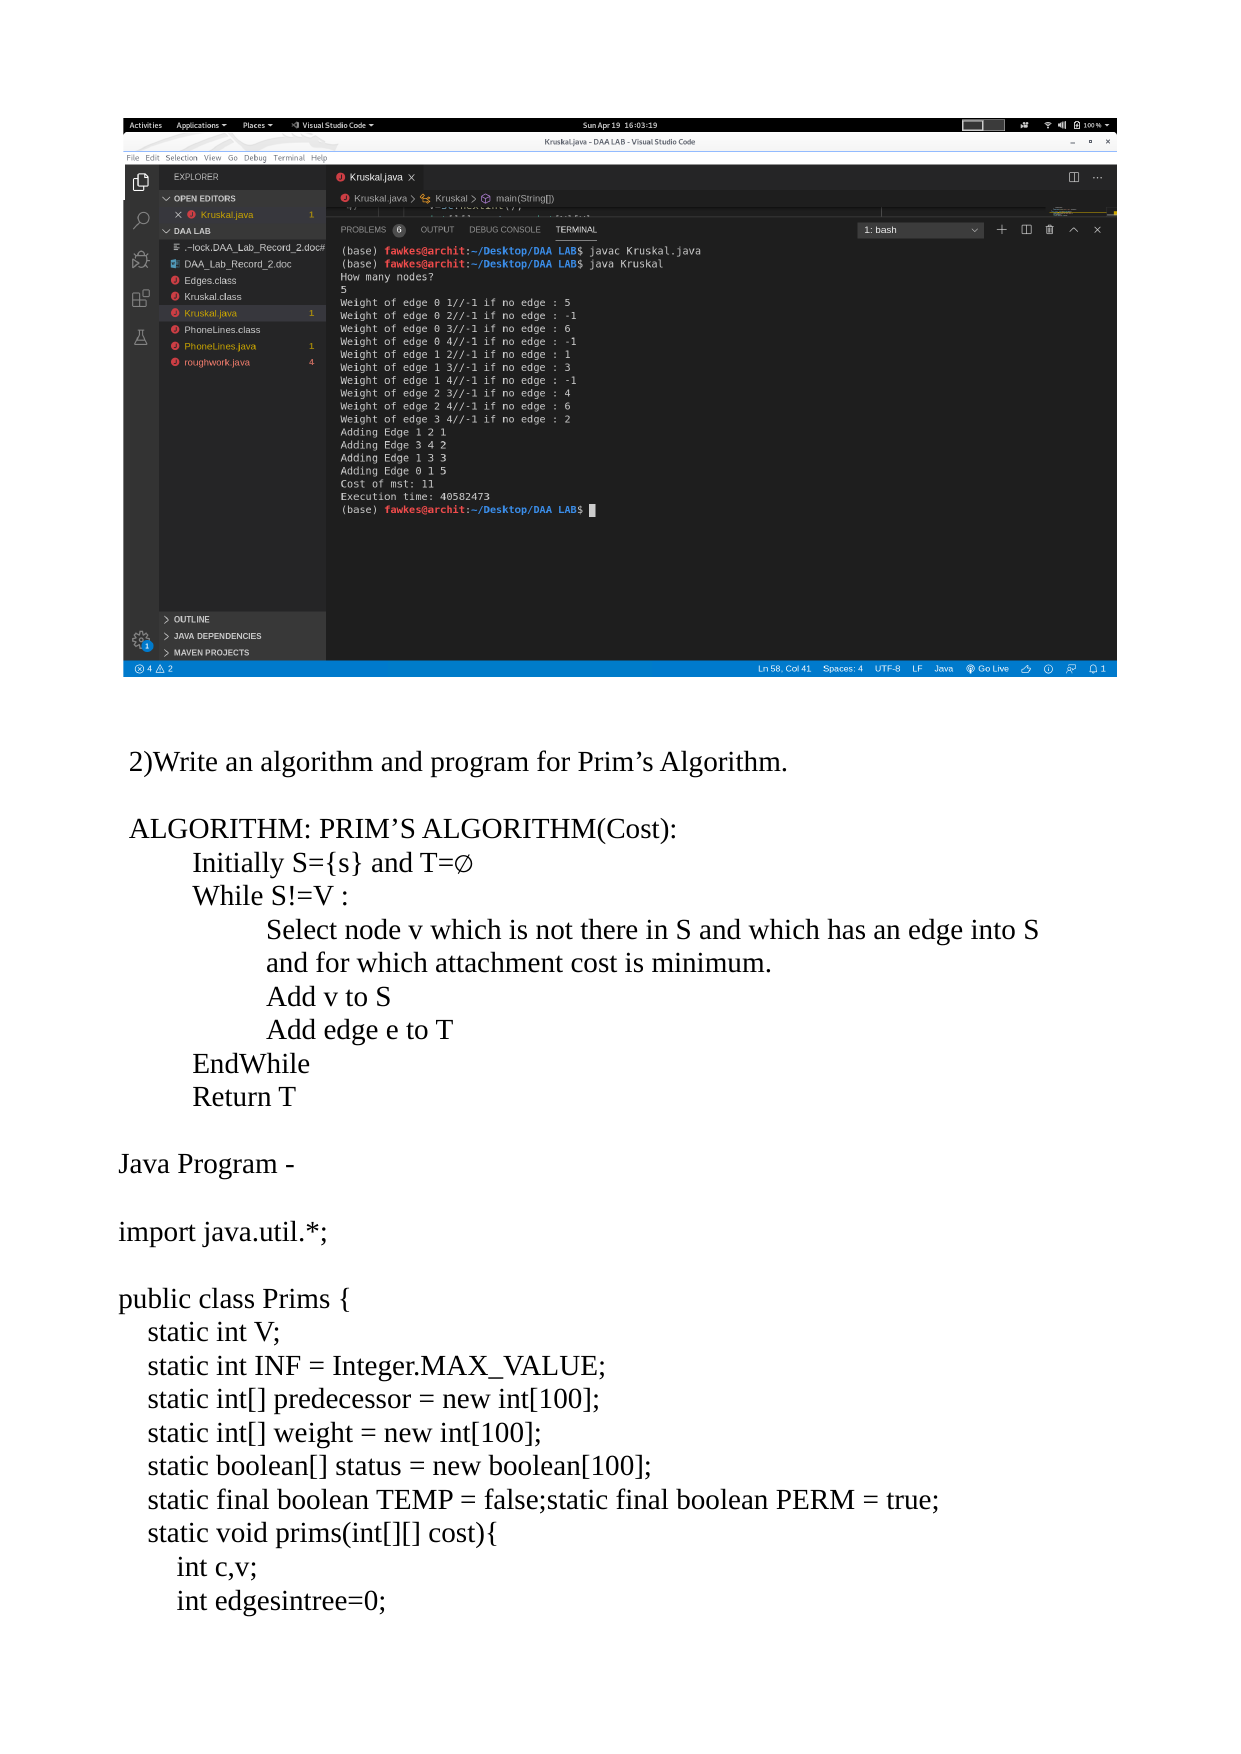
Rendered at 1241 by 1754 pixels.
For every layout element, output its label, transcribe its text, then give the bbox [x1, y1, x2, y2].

text import java.util.*; [118, 1214, 1122, 1247]
text static int[] weight = new int[100]; [118, 1415, 1122, 1448]
text Return T [118, 1079, 1122, 1113]
text Select node v which is not there in S and which has an edge into S [266, 912, 1122, 945]
text static void prims(int[][] cost){ [118, 1516, 1122, 1549]
text public class Prims { [118, 1281, 1122, 1314]
text EndWhile [118, 1046, 1122, 1079]
text static final boolean TEMP = false;static final boolean PERM = true; [118, 1482, 1122, 1516]
text Java Program - [118, 1147, 1122, 1180]
text ALGORITHM: PRIM’S ALGORITHM(Cost): [128, 811, 1122, 845]
text Initially S={s} and T=∅ [192, 845, 1122, 878]
text Add edge e to T [266, 1012, 1122, 1046]
text static int V; [118, 1314, 1122, 1348]
text static int[] predecessor = new int[100]; [118, 1381, 1122, 1415]
text and for which attachment cost is minimum. [266, 945, 1122, 979]
text int c,v; [118, 1549, 1122, 1583]
picture [123, 118, 1117, 677]
text While S!=V : [192, 878, 1122, 912]
text 2)Write an algorithm and program for Prim’s Algorithm. [128, 744, 1122, 778]
text Add v to S [266, 979, 1122, 1012]
text int edgesintree=0; [118, 1583, 1122, 1616]
text static int INF = Integer.MAX_VALUE; [118, 1348, 1122, 1381]
text static boolean[] status = new boolean[100]; [118, 1448, 1122, 1482]
